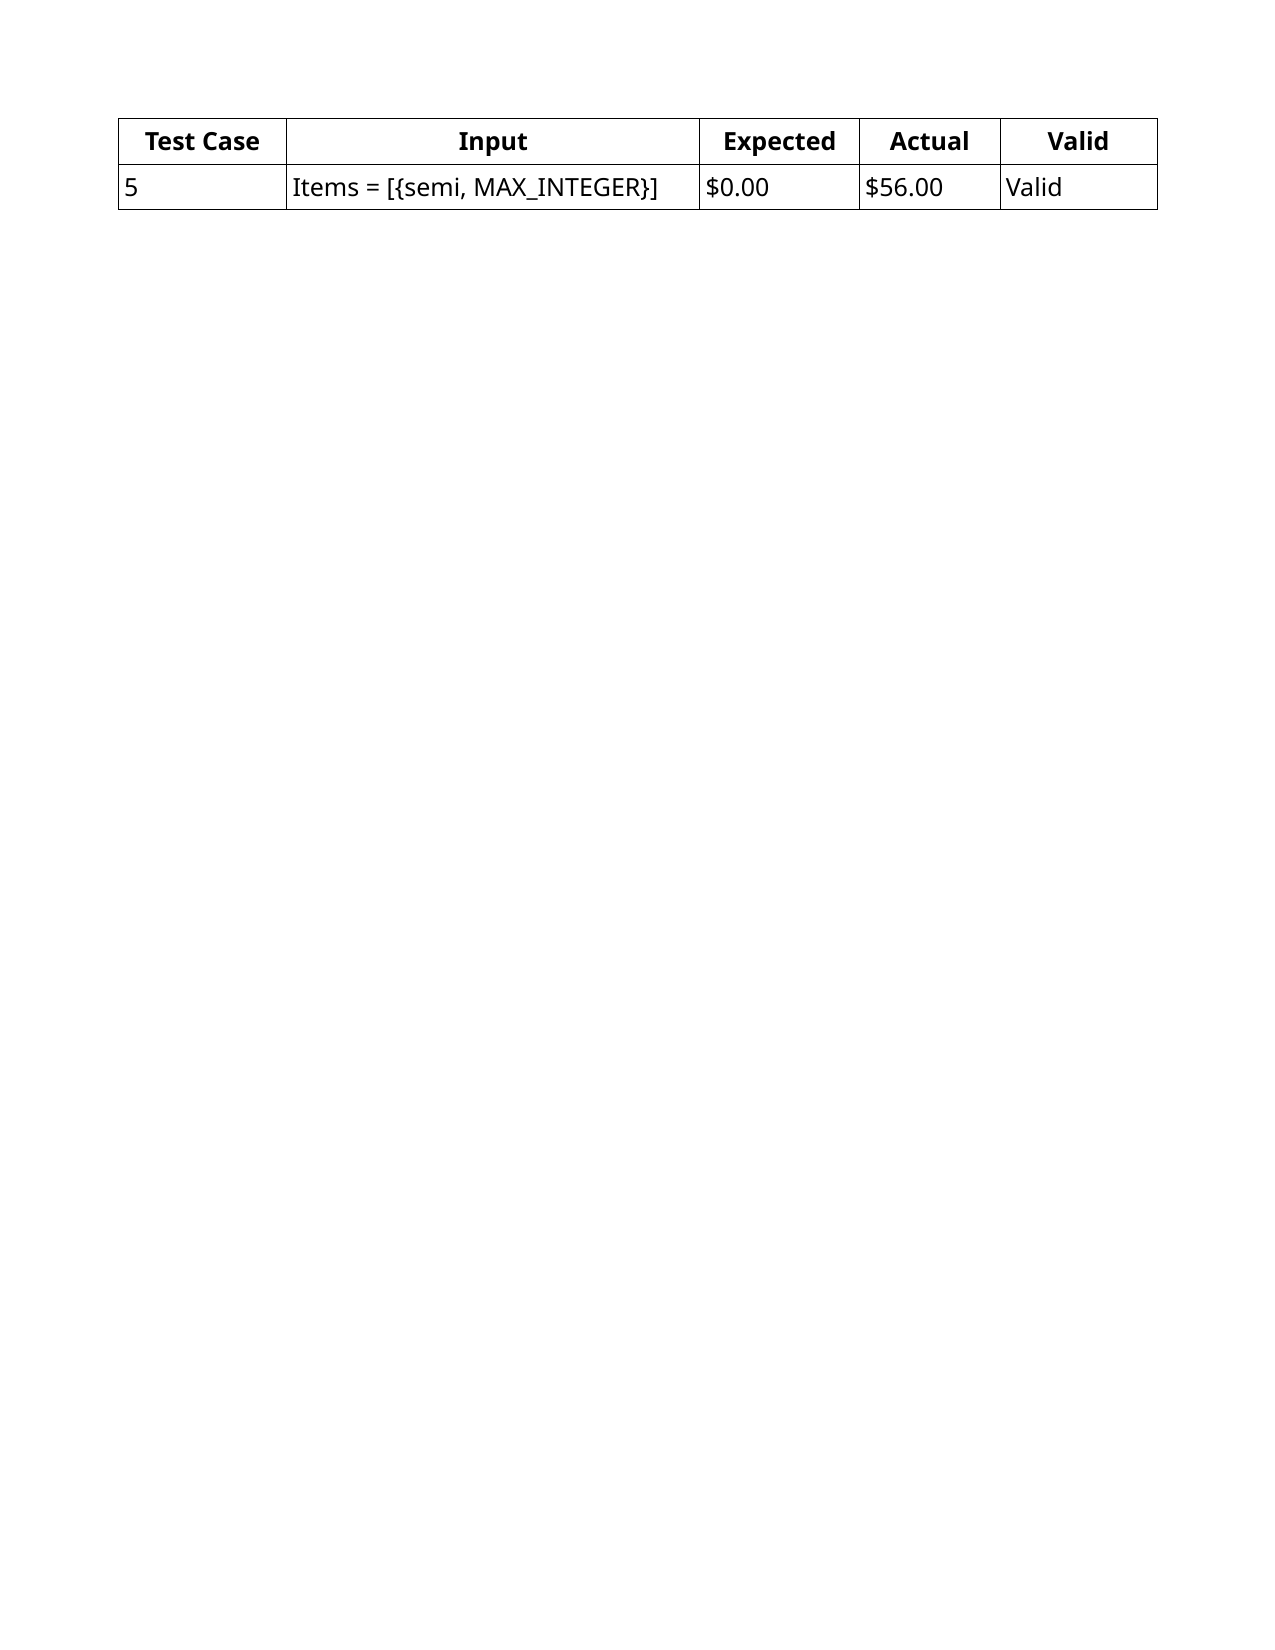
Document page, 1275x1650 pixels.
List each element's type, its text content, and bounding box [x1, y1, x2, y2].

table_cell Valid [1001, 165, 1157, 209]
table_header Valid [1001, 119, 1157, 164]
table_header Actual [860, 119, 1000, 164]
table_cell 5 [119, 165, 286, 209]
table_header Expected [700, 119, 859, 164]
table_header Test Case [119, 119, 286, 164]
table_cell $0.00 [700, 165, 859, 209]
table_cell $56.00 [860, 165, 1000, 209]
table_header Input [287, 119, 699, 164]
table_cell Items = [{semi, MAX_INTEGER}] [287, 165, 699, 209]
